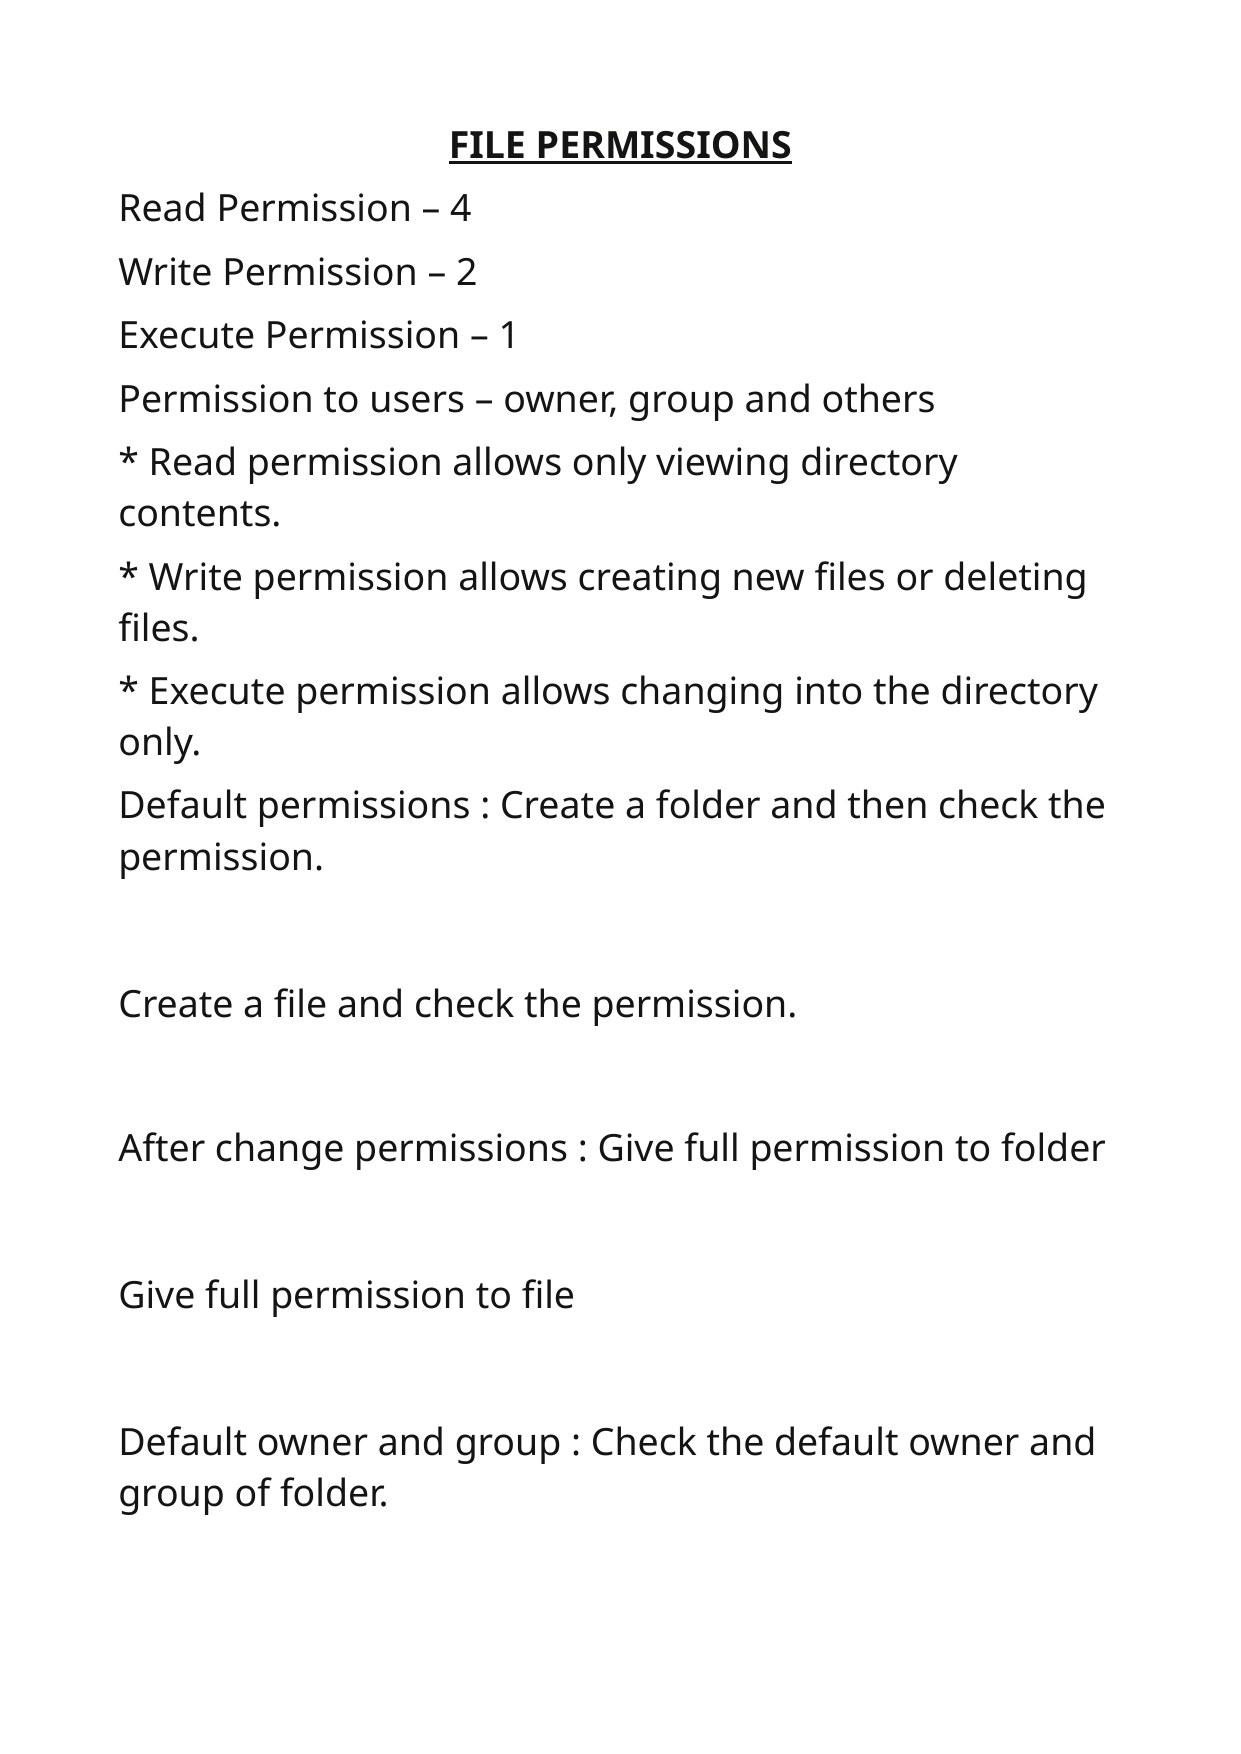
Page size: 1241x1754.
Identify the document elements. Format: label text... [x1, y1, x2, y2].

text FILE PERMISSIONS [118, 118, 1122, 169]
text Read Permission – 4 [118, 182, 1122, 233]
text After change permissions : Give full permission to folder [118, 1121, 1122, 1172]
text Permission to users – owner, group and others [118, 372, 1122, 423]
text Create a file and check the permission. [118, 978, 1122, 1029]
text Write Permission – 2 [118, 245, 1122, 296]
text Default owner and group : Check the default owner and group of folder. [118, 1415, 1122, 1517]
text Execute Permission – 1 [118, 308, 1122, 359]
text * Read permission allows only viewing directory contents. [118, 435, 1122, 537]
text * Write permission allows creating new files or deleting files. [118, 550, 1122, 652]
text Give full permission to file [118, 1268, 1122, 1319]
text Default permissions : Create a folder and then check the permission. [118, 779, 1122, 881]
text * Execute permission allows changing into the directory only. [118, 664, 1122, 766]
